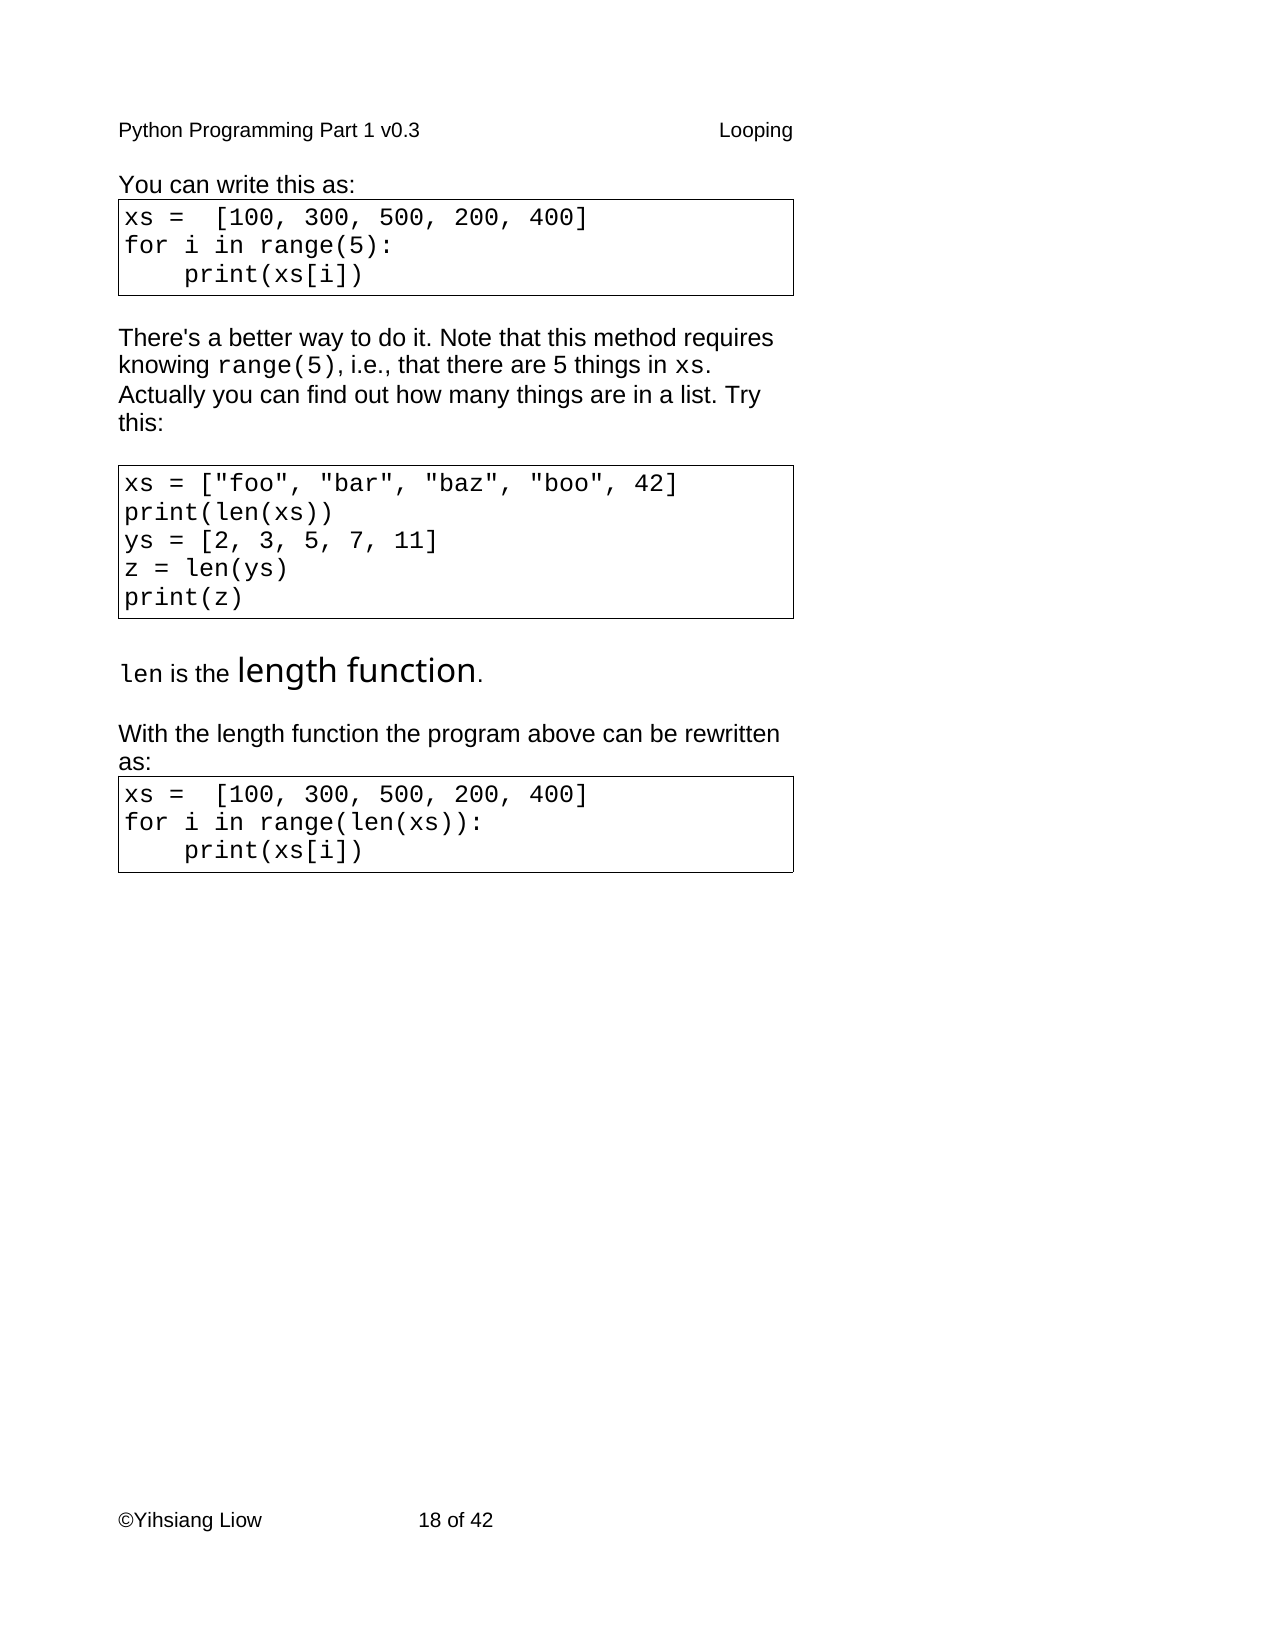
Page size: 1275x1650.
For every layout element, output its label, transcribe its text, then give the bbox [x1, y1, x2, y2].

table_header xs = [100, 300, 500, 200, 400] for i in range(len(xs)): print(xs[i]) [119, 777, 793, 872]
table_header xs = ["foo", "bar", "baz", "boo", 42] print(len(xs)) ys = [2, 3, 5, 7, 11] z = len(ys) print(z) [119, 466, 793, 618]
text len is the length function. [118, 646, 793, 692]
text There's a better way to do it. Note that this method requires knowing range(5), i.e., that there are 5 things in xs. Actually you can find out how many things are in a list. Try this: [118, 323, 793, 437]
text You can write this as: [118, 171, 793, 199]
table_header xs = [100, 300, 500, 200, 400] for i in range(5): print(xs[i]) [119, 200, 793, 295]
text With the length function the program above can be rewritten as: [118, 720, 793, 776]
